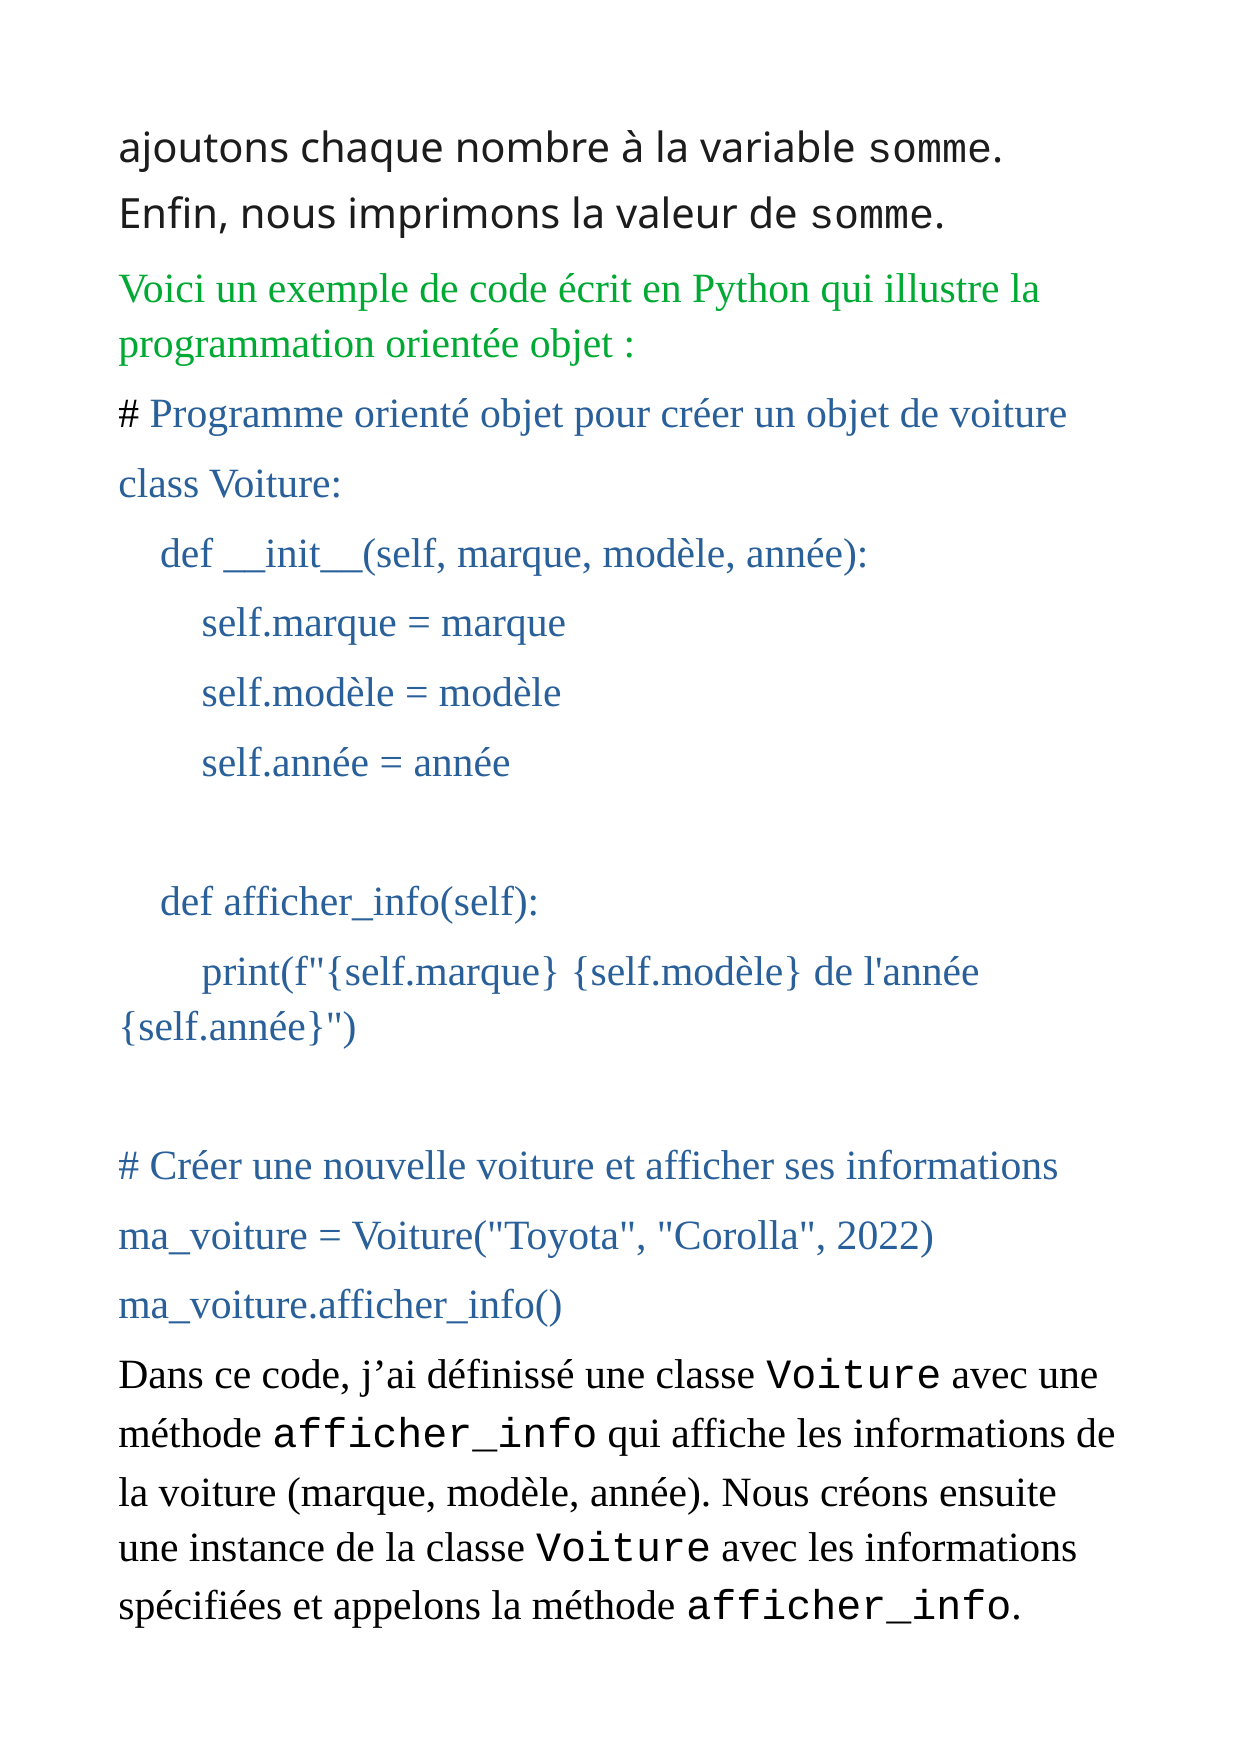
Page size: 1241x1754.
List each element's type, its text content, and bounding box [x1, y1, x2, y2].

text Dans ce code, j’ai définissé une classe Voiture avec une méthode afficher_info qui affiche les informations de la voiture (marque, modèle, année). Nous créons ensuite une instance de la classe Voiture avec les informations spécifiées et appelons la méthode afficher_info. [118, 1350, 1122, 1632]
text Voici un exemple de code écrit en Python qui illustre la programmation orientée objet : [118, 264, 1122, 367]
text class Voiture: [118, 458, 1122, 506]
text ma_voiture = Voiture("Toyota", "Corolla", 2022) [118, 1210, 1122, 1258]
text self.marque = marque [118, 598, 1122, 646]
text def afficher_info(self): [118, 876, 1122, 924]
text def __init__(self, marque, modèle, année): [118, 528, 1122, 576]
text self.année = année [118, 737, 1122, 785]
text self.modèle = modèle [118, 667, 1122, 715]
text ma_voiture.afficher_info() [118, 1280, 1122, 1328]
text print(f"{self.marque} {self.modèle} de l'année {self.année}") [118, 946, 1122, 1049]
text # Créer une nouvelle voiture et afficher ses informations [118, 1141, 1122, 1188]
text ajoutons chaque nombre à la variable somme. Enfin, nous imprimons la valeur de somme. [118, 118, 1122, 241]
text # Programme orienté objet pour créer un objet de voiture [118, 389, 1122, 437]
